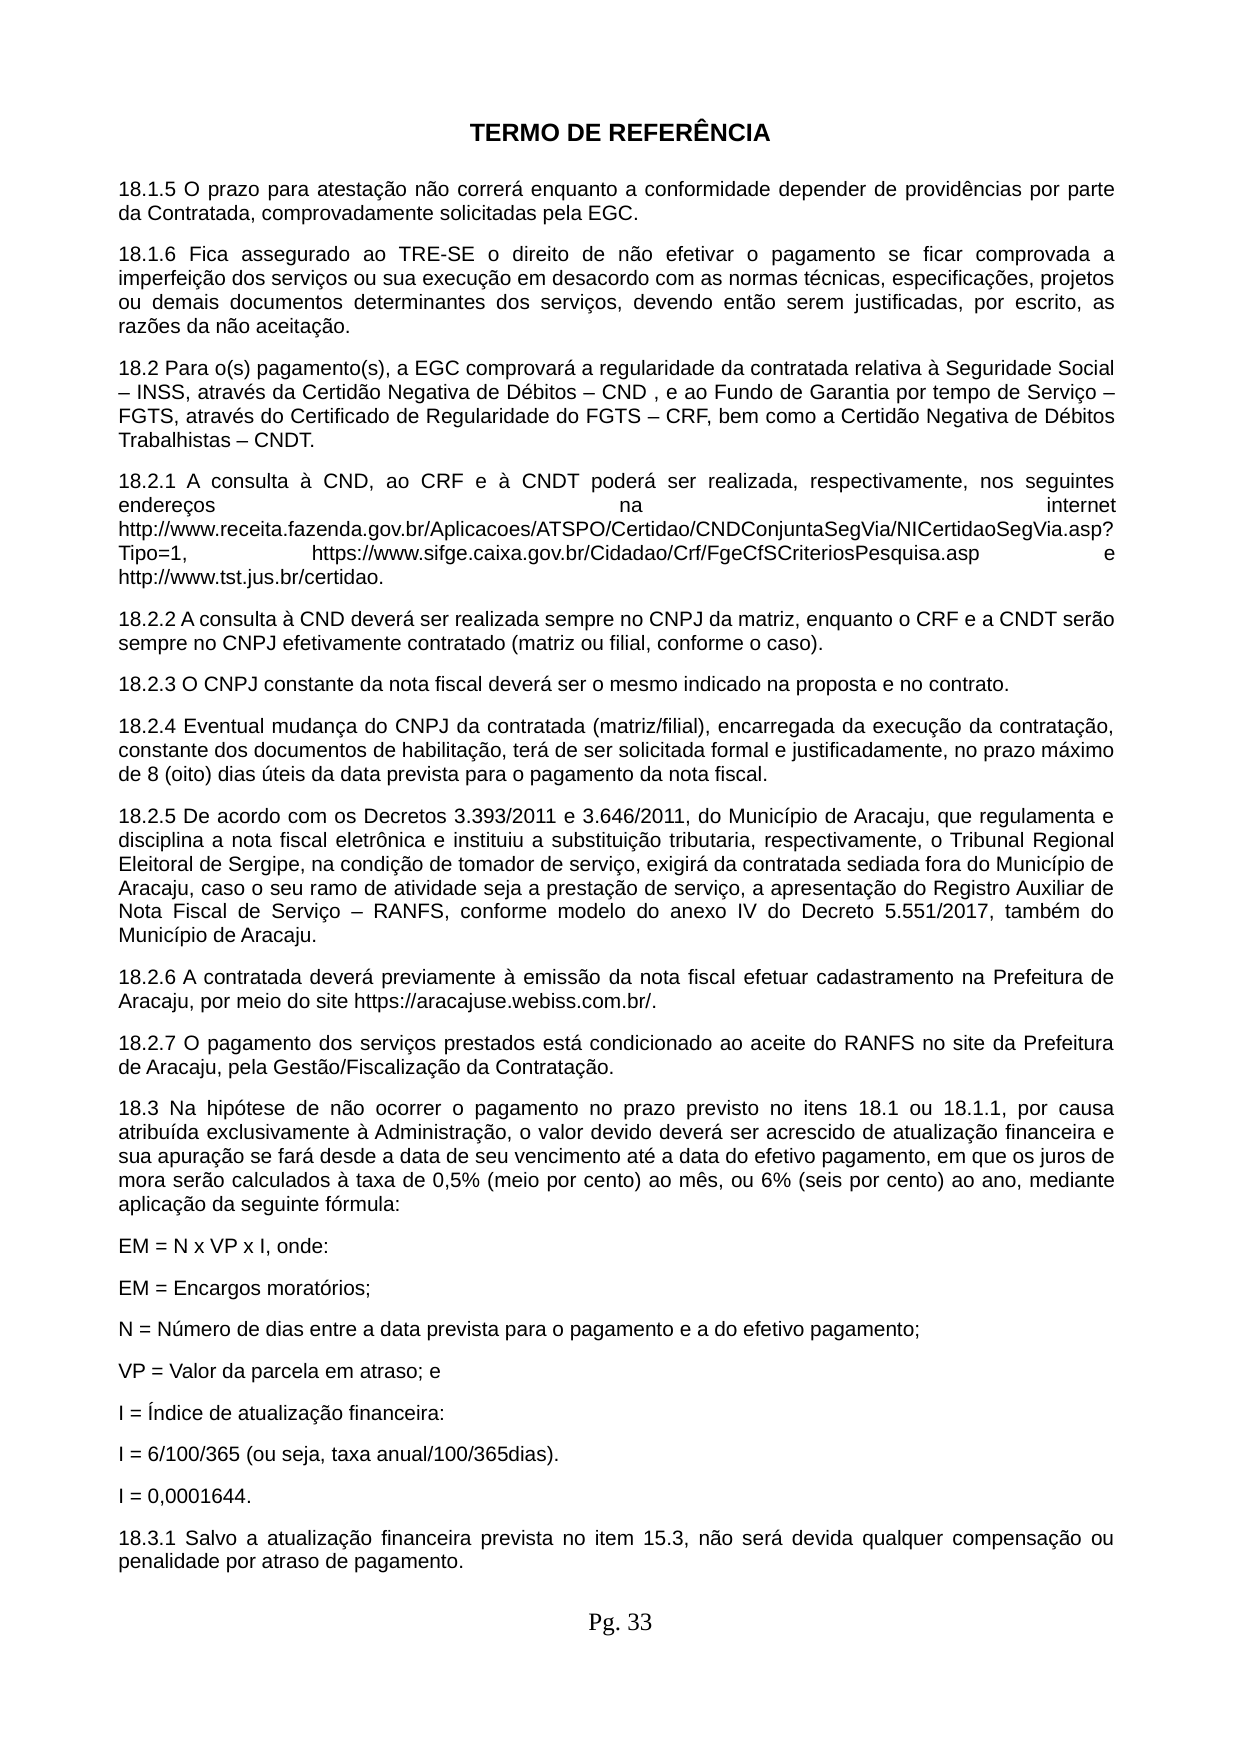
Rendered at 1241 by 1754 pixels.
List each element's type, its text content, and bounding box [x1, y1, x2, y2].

text 18.2.3 O CNPJ constante da nota fiscal deverá ser o mesmo indicado na proposta e no contrato. [118, 672, 1116, 696]
text 18.3 Na hipótese de não ocorrer o pagamento no prazo previsto no itens 18.1 ou 18.1.1, por causa atribuída exclusivamente à Administração, o valor devido deverá ser acrescido de atualização financeira e sua apuração se fará desde a data de seu vencimento até a data do efetivo pagamento, em que os juros de mora serão calculados à taxa de 0,5% (meio por cento) ao mês, ou 6% (seis por cento) ao ano, mediante aplicação da seguinte fórmula: [118, 1096, 1116, 1216]
text EM = N x VP x I, onde: [118, 1234, 1116, 1258]
text N = Número de dias entre a data prevista para o pagamento e a do efetivo pagamento; [118, 1317, 1116, 1341]
text 18.2.7 O pagamento dos serviços prestados está condicionado ao aceite do RANFS no site da Prefeitura de Aracaju, pela Gestão/Fiscalização da Contratação. [118, 1031, 1116, 1078]
text 18.1.5 O prazo para atestação não correrá enquanto a conformidade depender de providências por parte da Contratada, comprovadamente solicitadas pela EGC. [118, 176, 1116, 224]
text 18.2 Para o(s) pagamento(s), a EGC comprovará a regularidade da contratada relativa à Seguridade Social – INSS, através da Certidão Negativa de Débitos – CND , e ao Fundo de Garantia por tempo de Serviço – FGTS, através do Certificado de Regularidade do FGTS – CRF, bem como a Certidão Negativa de Débitos Trabalhistas – CNDT. [118, 356, 1116, 451]
text I = 0,0001644. [118, 1484, 1116, 1508]
text 18.3.1 Salvo a atualização financeira prevista no item 15.3, não será devida qualquer compensação ou penalidade por atraso de pagamento. [118, 1525, 1116, 1573]
text 18.1.6 Fica assegurado ao TRE-SE o direito de não efetivar o pagamento se ficar comprovada a imperfeição dos serviços ou sua execução em desacordo com as normas técnicas, especificações, projetos ou demais documentos determinantes dos serviços, devendo então serem justificadas, por escrito, as razões da não aceitação. [118, 242, 1116, 338]
text EM = Encargos moratórios; [118, 1275, 1116, 1299]
text 18.2.6 A contratada deverá previamente à emissão da nota fiscal efetuar cadastramento na Prefeitura de Aracaju, por meio do site https://aracajuse.webiss.com.br/. [118, 965, 1116, 1013]
text VP = Valor da parcela em atraso; e [118, 1359, 1116, 1383]
text 18.2.1 A consulta à CND, ao CRF e à CNDT poderá ser realizada, respectivamente, nos seguintes endereços na internet http://www.receita.fazenda.gov.br/Aplicacoes/ATSPO/Certidao/CNDConjuntaSegVia/NICertidaoSegVia.asp?Tipo=1, https://www.sifge.caixa.gov.br/Cidadao/Crf/FgeCfSCriteriosPesquisa.asp e http://www.tst.jus.br/certidao. [118, 469, 1116, 589]
text 18.2.2 A consulta à CND deverá ser realizada sempre no CNPJ da matriz, enquanto o CRF e a CNDT serão sempre no CNPJ efetivamente contratado (matriz ou filial, conforme o caso). [118, 607, 1116, 654]
text 18.2.5 De acordo com os Decretos 3.393/2011 e 3.646/2011, do Município de Aracaju, que regulamenta e disciplina a nota fiscal eletrônica e instituiu a substituição tributaria, respectivamente, o Tribunal Regional Eleitoral de Sergipe, na condição de tomador de serviço, exigirá da contratada sediada fora do Município de Aracaju, caso o seu ramo de atividade seja a prestação de serviço, a apresentação do Registro Auxiliar de Nota Fiscal de Serviço – RANFS, conforme modelo do anexo IV do Decreto 5.551/2017, também do Município de Aracaju. [118, 803, 1116, 947]
text I = Índice de atualização financeira: [118, 1400, 1116, 1424]
text 18.2.4 Eventual mudança do CNPJ da contratada (matriz/filial), encarregada da execução da contratação, constante dos documentos de habilitação, terá de ser solicitada formal e justificadamente, no prazo máximo de 8 (oito) dias úteis da data prevista para o pagamento da nota fiscal. [118, 714, 1116, 786]
text I = 6/100/365 (ou seja, taxa anual/100/365dias). [118, 1442, 1116, 1466]
